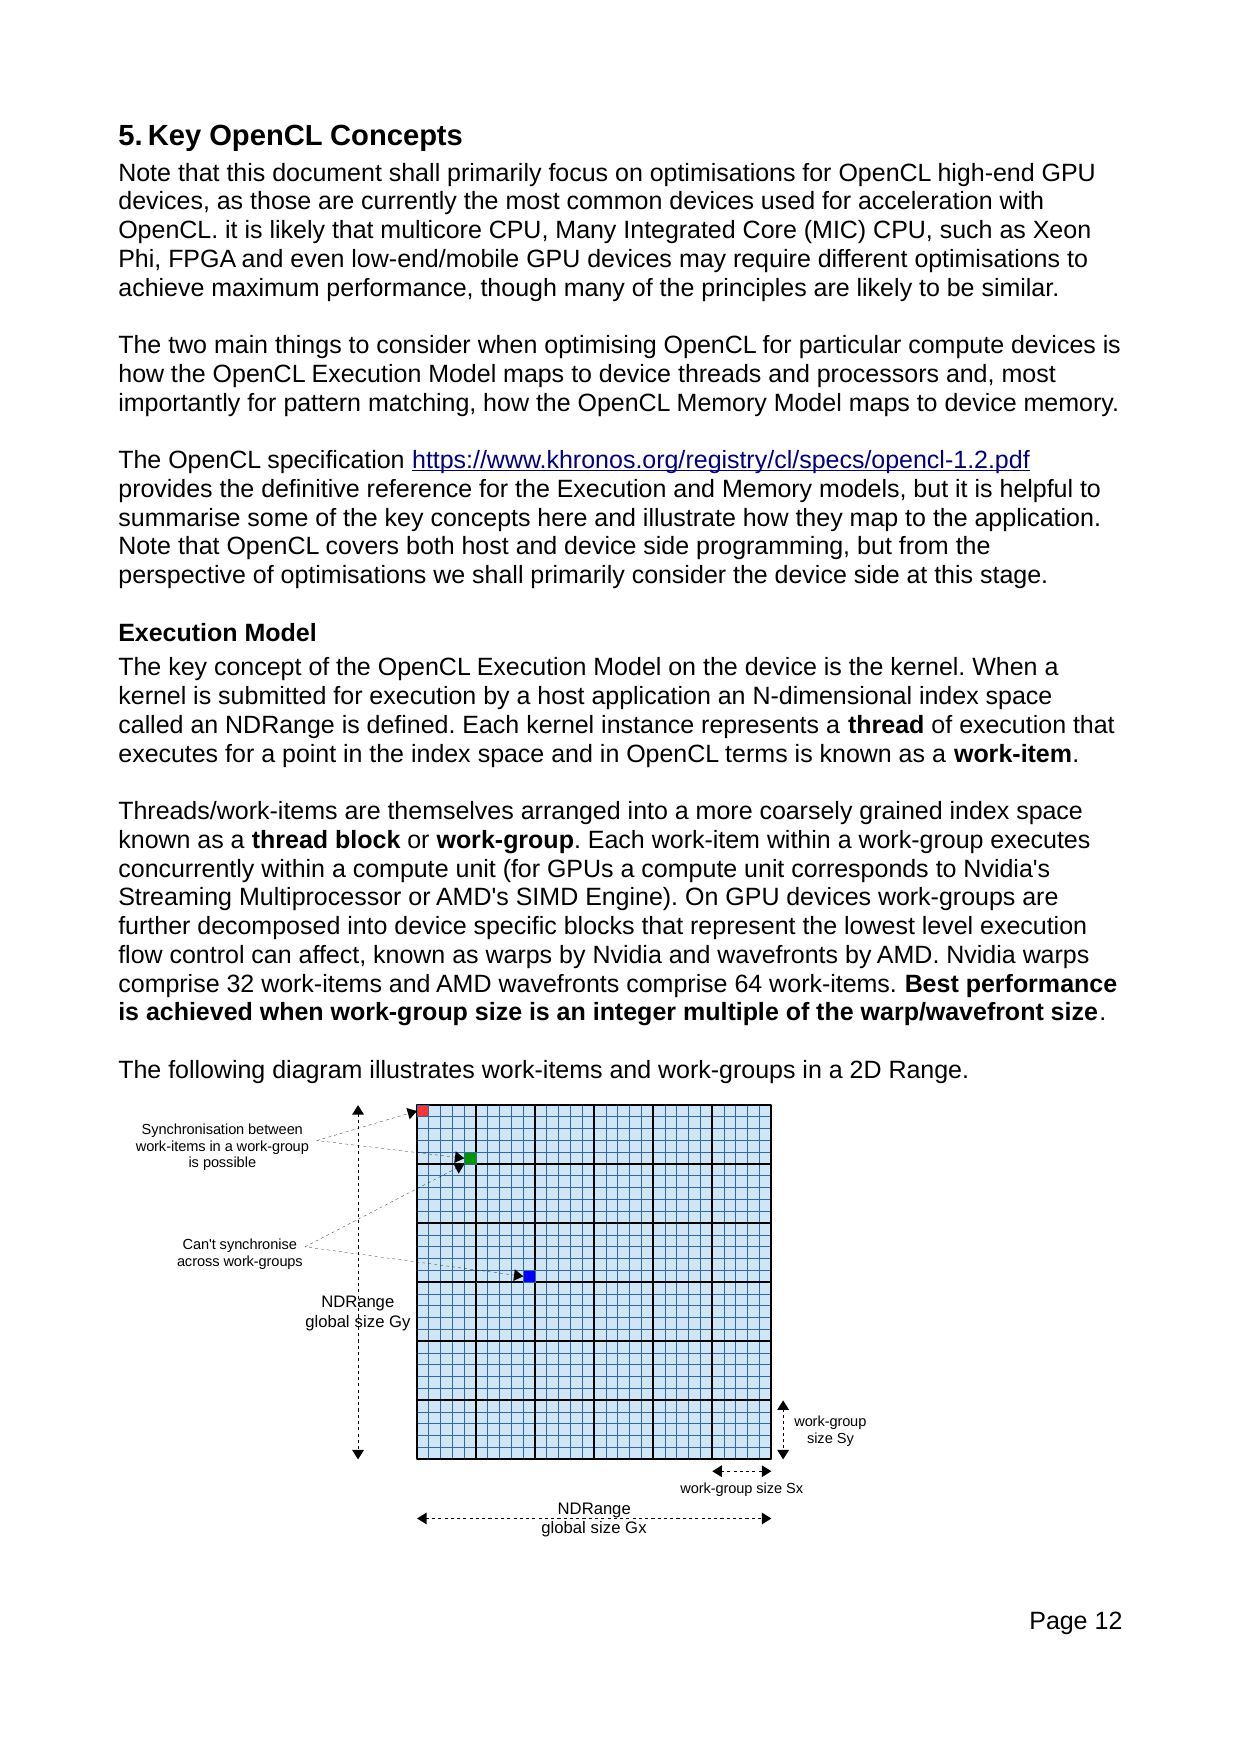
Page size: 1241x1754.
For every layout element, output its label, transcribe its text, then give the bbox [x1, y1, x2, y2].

text The OpenCL specification https://www.khronos.org/registry/cl/specs/opencl-1.2.pdf provides the definitive reference for the Execution and Memory models, but it is helpful to summarise some of the key concepts here and illustrate how they map to the application. Note that OpenCL covers both host and device side programming, but from the perspective of optimisations we shall primarily consider the device side at this stage. [118, 445, 1122, 589]
list Key OpenCL Concepts [118, 118, 1122, 152]
text Execution Model [118, 618, 1122, 646]
text The following diagram illustrates work-items and work-groups in a 2D Range. [118, 1055, 1122, 1083]
text Threads/work-items are themselves arranged into a more coarsely grained index space known as a thread block or work-group. Each work-item within a work-group executes concurrently within a compute unit (for GPUs a compute unit corresponds to Nvidia's Streaming Multiprocessor or AMD's SIMD Engine). On GPU devices work-groups are further decomposed into device specific blocks that represent the lowest level execution flow control can affect, known as warps by Nvidia and wavefronts by AMD. Nvidia warps comprise 32 work-items and AMD wavefronts comprise 64 work-items. Best performance is achieved when work-group size is an integer multiple of the warp/wavefront size. [118, 796, 1122, 1026]
text Note that this document shall primarily focus on optimisations for OpenCL high-end GPU devices, as those are currently the most common devices used for acceleration with OpenCL. it is likely that multicore CPU, Many Integrated Core (MIC) CPU, such as Xeon Phi, FPGA and even low-end/mobile GPU devices may require different optimisations to achieve maximum performance, though many of the principles are likely to be similar. [118, 158, 1122, 301]
text The two main things to consider when optimising OpenCL for particular compute devices is how the OpenCL Execution Model maps to device threads and processors and, most importantly for pattern matching, how the OpenCL Memory Model maps to device memory. [118, 330, 1122, 416]
text The key concept of the OpenCL Execution Model on the device is the kernel. When a kernel is submitted for execution by a host application an N-dimensional index space called an NDRange is defined. Each kernel instance represents a thread of execution that executes for a point in the index space and in OpenCL terms is known as a work-item. [118, 652, 1122, 767]
